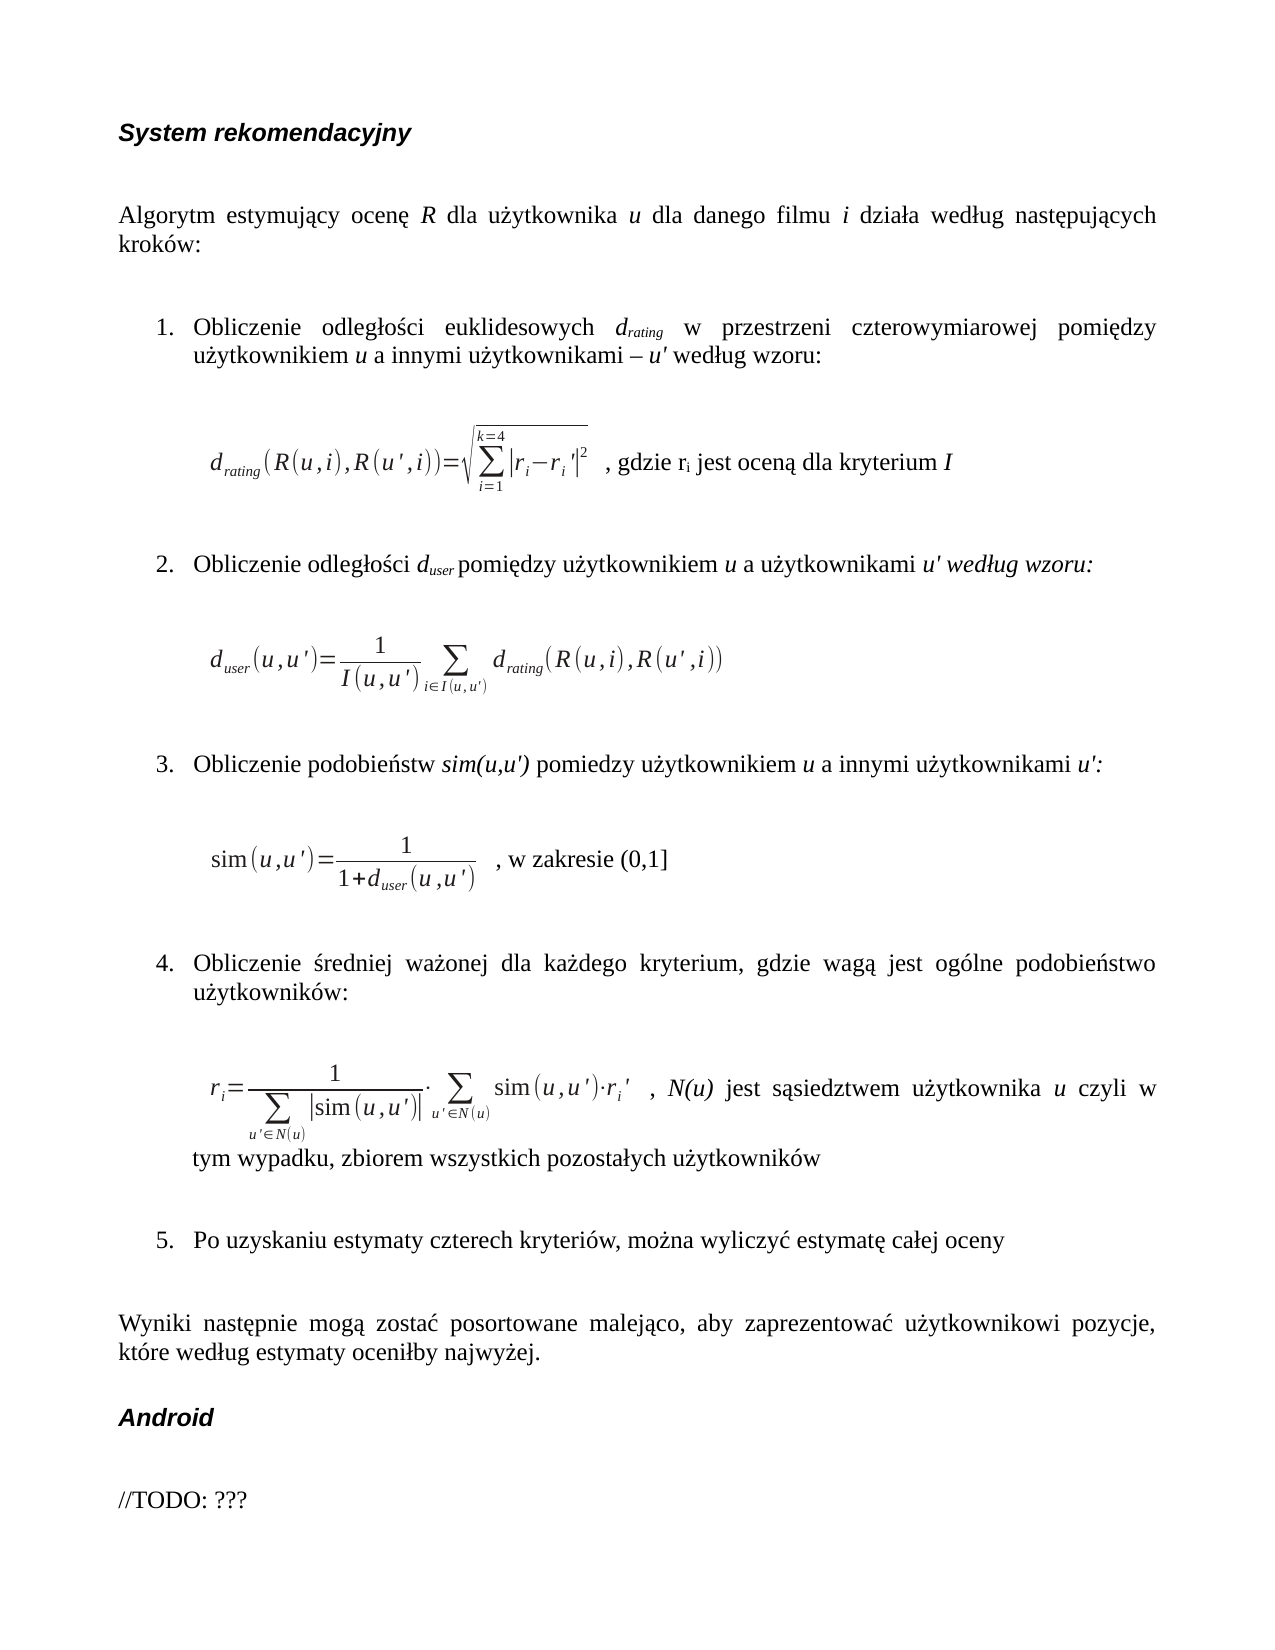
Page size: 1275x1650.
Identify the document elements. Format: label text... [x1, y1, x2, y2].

text //TODO: ??? [118, 1486, 1157, 1514]
text , N(u) jest sąsiedztwem użytkownika u czyli w tym wypadku, zbiorem wszystkich pozostałych użytkowników [192, 1059, 1157, 1172]
list Obliczenie podobieństw sim(u,u') pomiedzy użytkownikiem u a innymi użytkownikami u': [156, 749, 1157, 778]
list Obliczenie średniej ważonej dla każdego kryterium, gdzie wagą jest ogólne podobieństwo użytkowników: [156, 948, 1157, 1006]
list Obliczenie odległości duser pomiędzy użytkownikiem u a użytkownikami u' według wzoru: [156, 549, 1157, 578]
list , w zakresie (0,1] [156, 831, 1157, 894]
subtitle System rekomendacyjny [118, 118, 1157, 147]
text Wyniki następnie mogą zostać posortowane malejąco, aby zaprezentować użytkownikowi pozycje, które według estymaty oceniłby najwyżej. [118, 1308, 1157, 1366]
list Po uzyskaniu estymaty czterech kryteriów, można wyliczyć estymatę całej oceny [156, 1226, 1157, 1254]
text , gdzie ri jest oceną dla kryterium I [192, 423, 1157, 496]
subtitle Android [118, 1403, 1157, 1432]
list Obliczenie odległości euklidesowych drating w przestrzeni czterowymiarowej pomiędzy użytkownikiem u a innymi użytkownikami – u' według wzoru: [156, 312, 1157, 369]
text Algorytm estymujący ocenę R dla użytkownika u dla danego filmu i działa według następujących kroków: [118, 201, 1157, 258]
